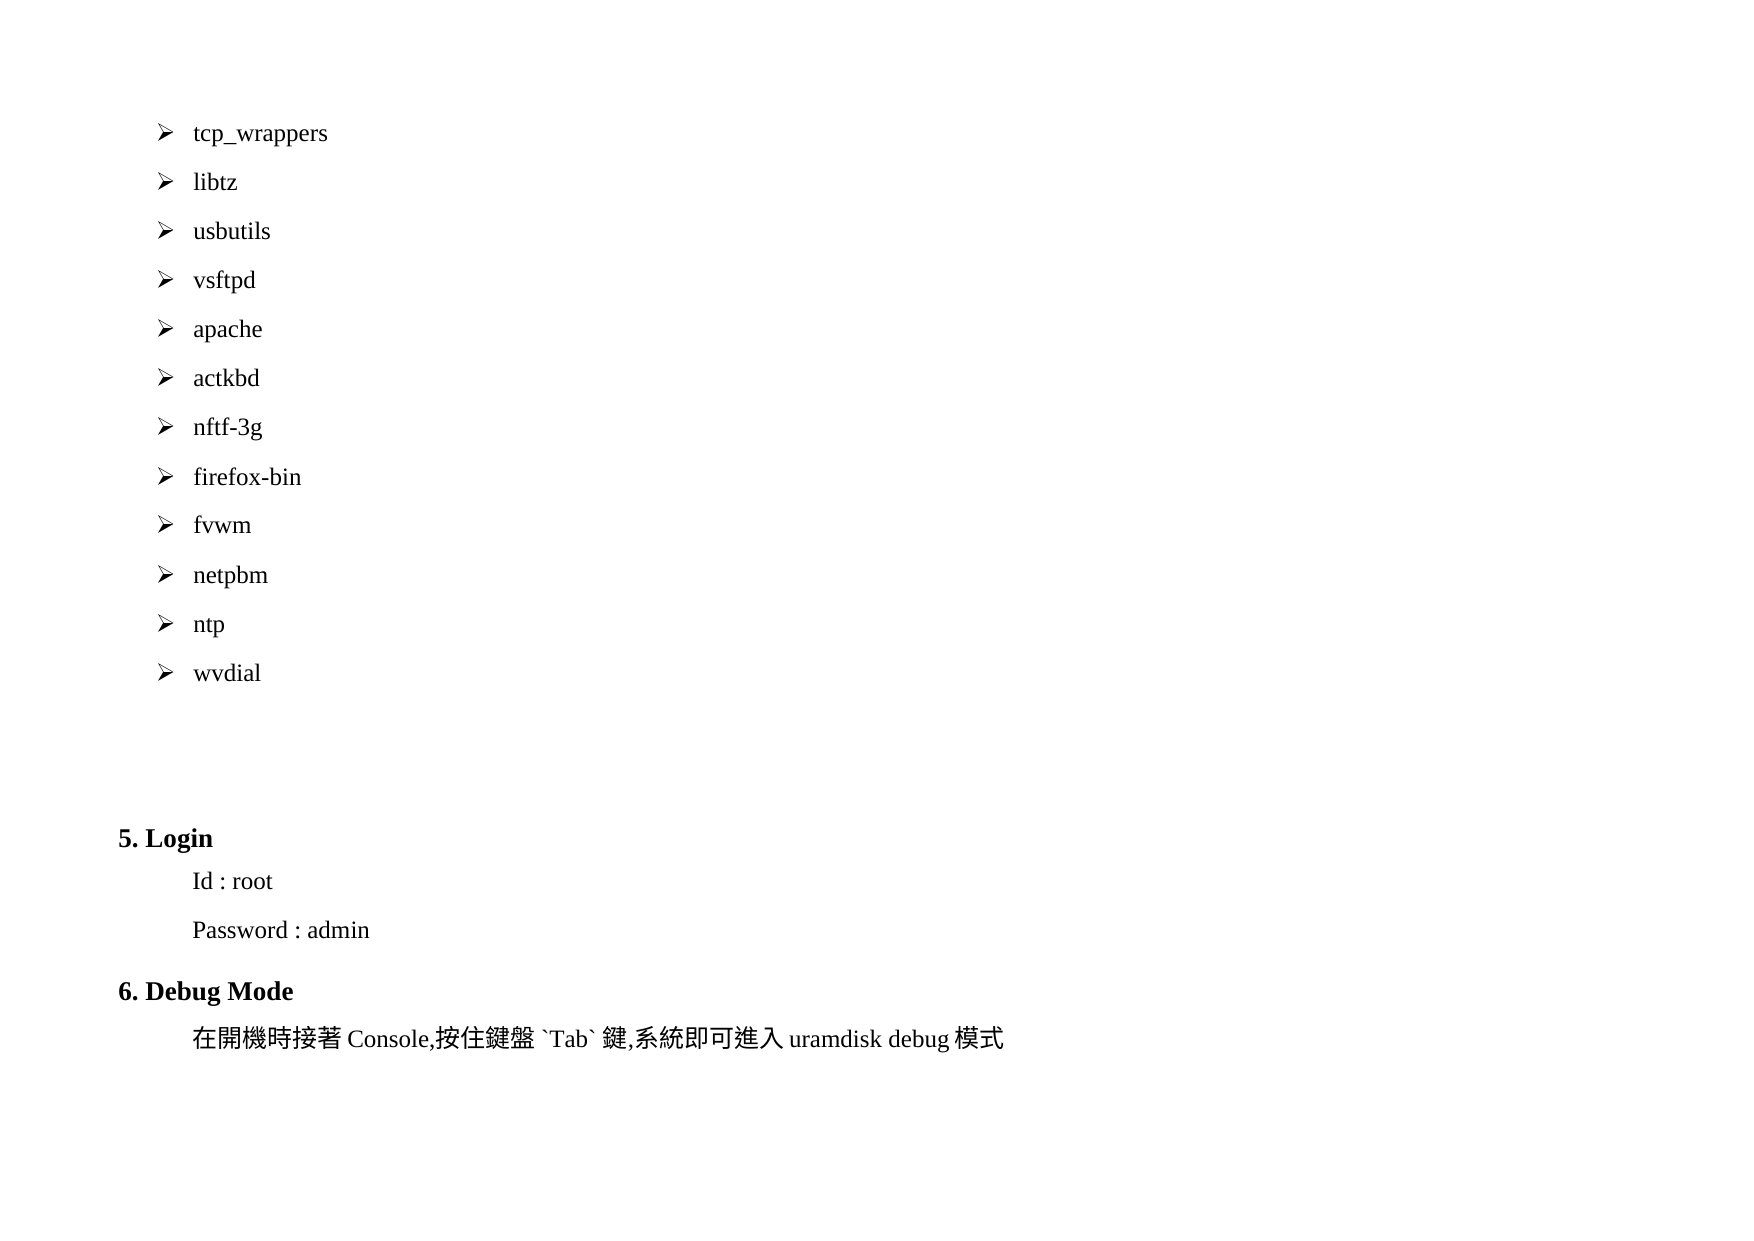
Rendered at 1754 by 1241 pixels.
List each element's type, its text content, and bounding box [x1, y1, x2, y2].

list wvdial [156, 658, 1636, 687]
list nftf-3g [156, 412, 1636, 441]
list fvwm [156, 511, 1636, 539]
list netpbm [156, 560, 1636, 588]
list actkbd [156, 363, 1636, 392]
list apache [156, 314, 1636, 343]
text Password : admin [118, 915, 1636, 944]
list vsftpd [156, 265, 1636, 294]
list tcp_wrappers [156, 118, 1636, 147]
list ntp [156, 609, 1636, 637]
text 在開機時接著Console,按住鍵盤 `Tab` 鍵,系統即可進入uramdisk debug模式 [118, 1018, 1636, 1054]
subtitle 5. Login [118, 822, 1636, 854]
text Id : root [118, 866, 1636, 895]
subtitle 6. Debug Mode [118, 975, 1636, 1006]
list libtz [156, 167, 1636, 196]
list firefox-bin [156, 462, 1636, 490]
list usbutils [156, 216, 1636, 245]
